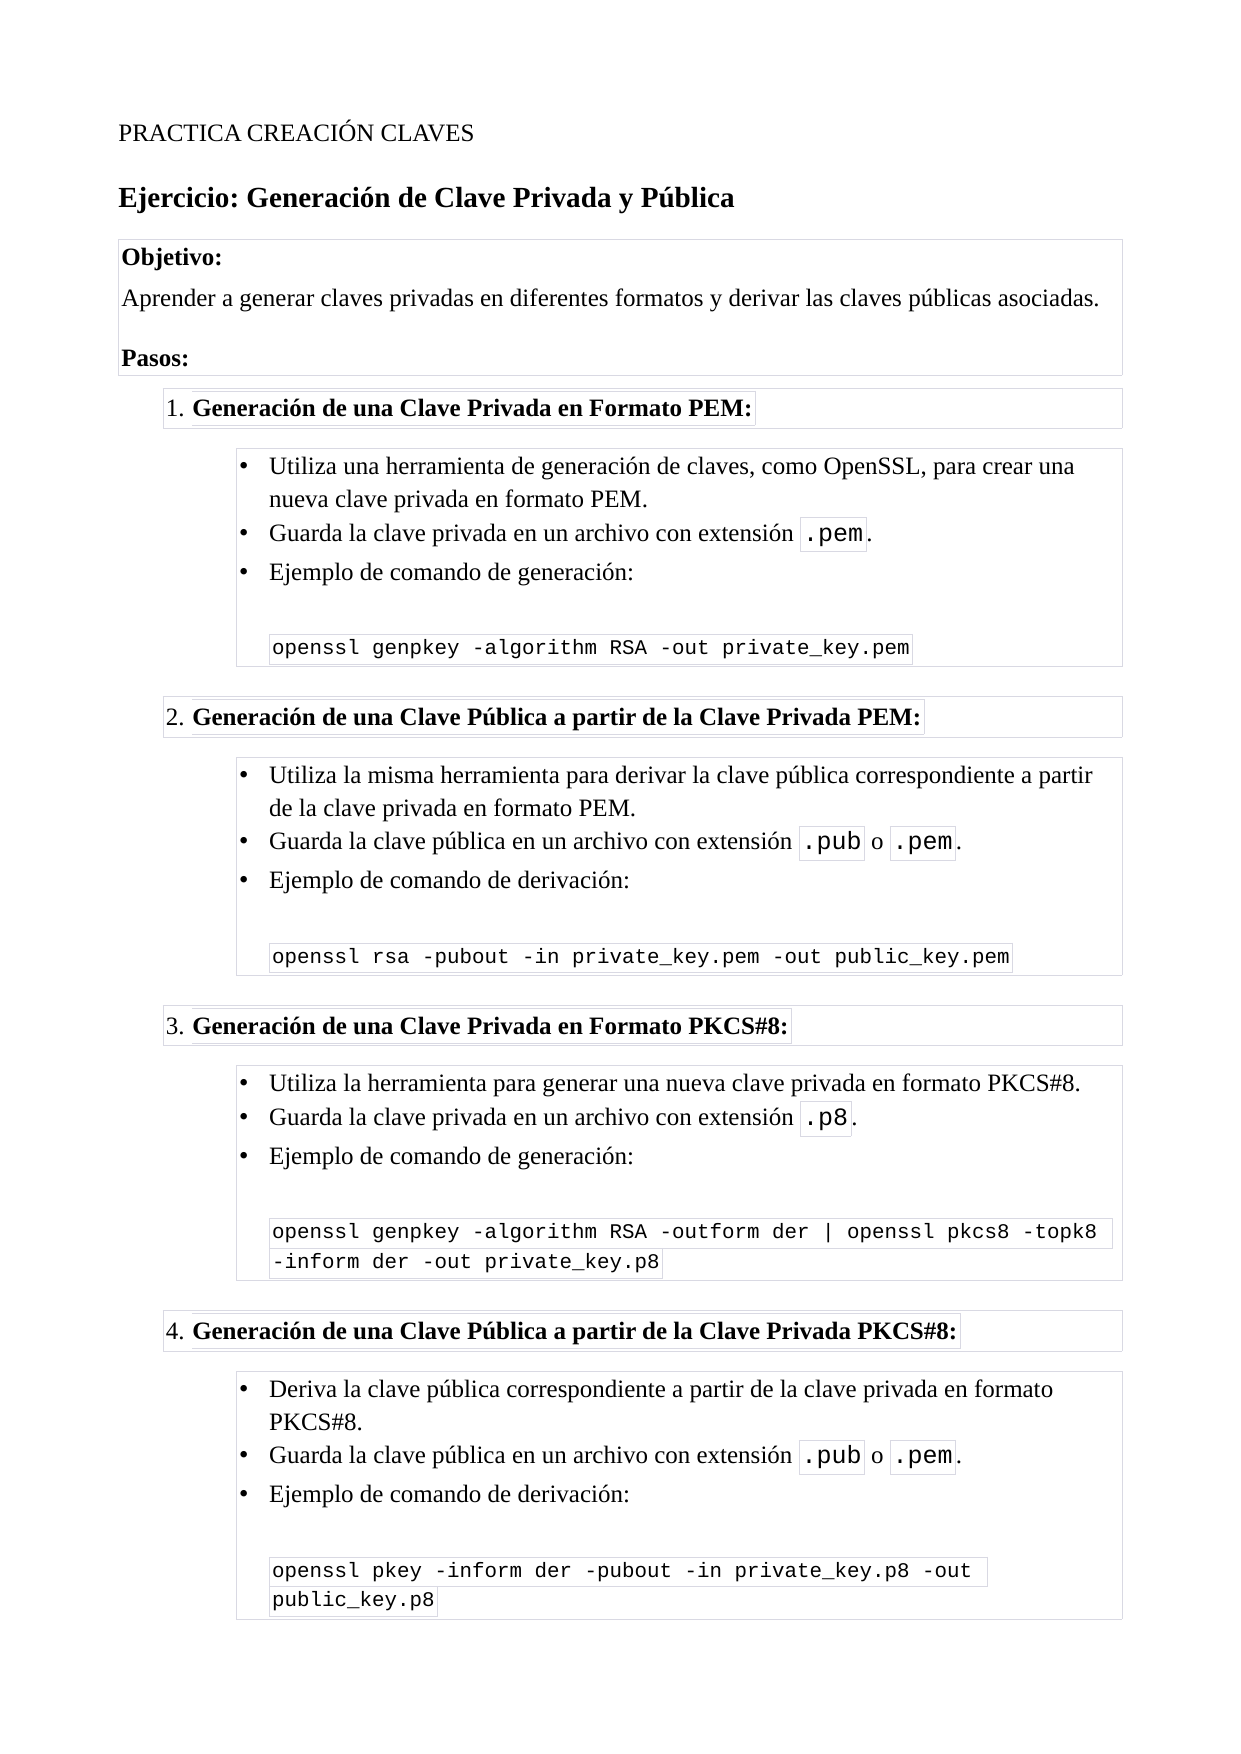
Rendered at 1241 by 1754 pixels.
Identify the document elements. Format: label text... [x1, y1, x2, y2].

list Ejemplo de comando de generación: [237, 1138, 1122, 1170]
list Deriva la clave pública correspondiente a partir de la clave privada en formato PKCS#8. [237, 1372, 1122, 1436]
list Generación de una Clave Privada en Formato PEM: [164, 389, 1122, 428]
list Utiliza la misma herramienta para derivar la clave pública correspondiente a partir de la clave privada en formato PEM. [237, 758, 1122, 822]
list openssl genpkey -algorithm RSA -outform der | openssl pkcs8 -topk8 -inform der -out private_key.p8 [237, 1215, 1122, 1280]
list Generación de una Clave Privada en Formato PKCS#8: [164, 1006, 1122, 1045]
list Utiliza una herramienta de generación de claves, como OpenSSL, para crear una nueva clave privada en formato PEM. [237, 449, 1122, 513]
list Guarda la clave privada en un archivo con extensión .p8. [237, 1098, 1122, 1136]
list Guarda la clave pública en un archivo con extensión .pub o .pem. [237, 823, 1122, 860]
list Guarda la clave privada en un archivo con extensión .pem. [237, 514, 1122, 552]
text PRACTICA CREACIÓN CLAVES [118, 118, 1122, 147]
list Guarda la clave pública en un archivo con extensión .pub o .pem. [237, 1437, 1122, 1474]
list openssl rsa -pubout -in private_key.pem -out public_key.pem [237, 939, 1122, 975]
list openssl genpkey -algorithm RSA -out private_key.pem [237, 631, 1122, 666]
subtitle Pasos: [119, 340, 1122, 375]
subtitle Objetivo: [119, 240, 1122, 271]
text Aprender a generar claves privadas en diferentes formatos y derivar las claves públicas asociadas. [119, 280, 1122, 312]
list Generación de una Clave Pública a partir de la Clave Privada PEM: [164, 697, 1122, 737]
list Ejemplo de comando de generación: [237, 554, 1122, 585]
list Utiliza la herramienta para generar una nueva clave privada en formato PKCS#8. [237, 1066, 1122, 1097]
list Ejemplo de comando de derivación: [237, 1476, 1122, 1508]
subtitle Ejercicio: Generación de Clave Privada y Pública [118, 180, 1122, 214]
list Ejemplo de comando de derivación: [237, 862, 1122, 894]
list openssl pkey -inform der -pubout -in private_key.p8 -out public_key.p8 [237, 1553, 1122, 1619]
list Generación de una Clave Pública a partir de la Clave Privada PKCS#8: [164, 1311, 1122, 1351]
